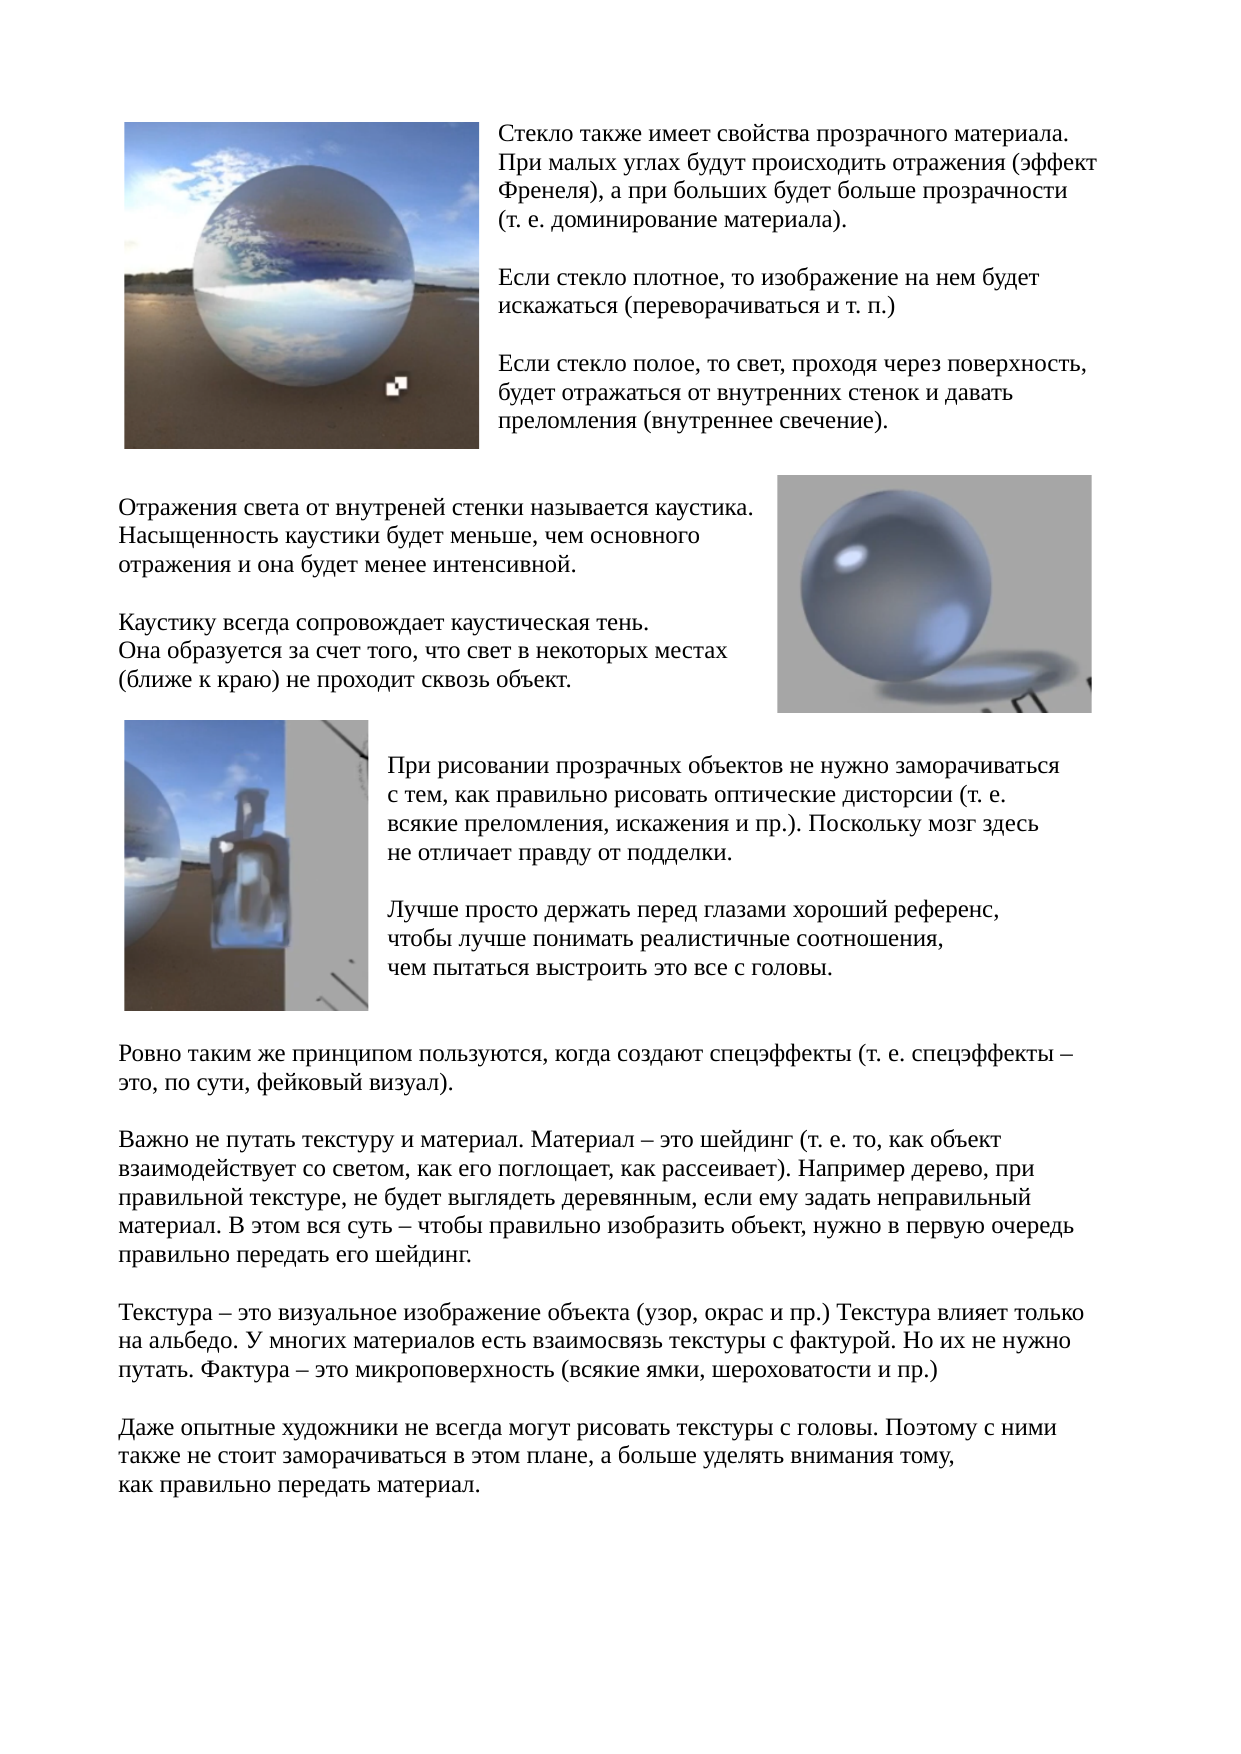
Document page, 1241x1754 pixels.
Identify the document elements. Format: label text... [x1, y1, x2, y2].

text Ровно таким же принципом пользуются, когда создают спецэффекты (т. е. спецэффекты – [118, 1038, 1122, 1067]
text чтобы лучше понимать реалистичные соотношения, [369, 923, 1122, 952]
text будет отражаться от внутренних стенок и давать [480, 377, 1122, 406]
text (т. е. доминирование материала). [480, 204, 1122, 233]
text Она образуется за счет того, что свет в некоторых местах (ближе к краю) не проходит сквозь объект. [118, 636, 777, 693]
text искажаться (переворачиваться и т. п.) [480, 291, 1122, 319]
text Если стекло плотное, то изображение на нем будет [480, 262, 1122, 291]
text на альбедо. У многих материалов есть взаимосвязь текстуры с фактурой. Но их не нужно путать. Фактура – это микроповерхность (всякие ямки, шероховатости и пр.) [118, 1326, 1122, 1383]
text не отличает правду от подделки. [369, 837, 1122, 866]
text Если стекло полое, то свет, проходя через поверхность, [480, 348, 1122, 377]
text Френеля), а при больших будет больше прозрачности [480, 176, 1122, 204]
picture [777, 475, 1092, 713]
text Насыщенность каустики будет меньше, чем основного отражения и она будет менее интенсивной. [118, 521, 777, 578]
text При рисовании прозрачных объектов не нужно заморачиваться [369, 751, 1122, 779]
text Каустику всегда сопровождает каустическая тень. [118, 607, 777, 636]
text Важно не путать текстуру и материал. Материал – это шейдинг (т. е. то, как объект взаимодействует со светом, как его поглощает, как рассеивает). Например дерево, при правильной текстуре, не будет выглядеть деревянным, если ему задать неправильный материал. В этом вся суть – чтобы правильно изобразить объект, нужно в первую очередь правильно передать его шейдинг. [118, 1124, 1122, 1268]
text преломления (внутреннее свечение). [480, 406, 1122, 434]
text чем пытаться выстроить это все с головы. [369, 952, 1122, 981]
text как правильно передать материал. [118, 1469, 1122, 1498]
picture [124, 720, 369, 1011]
text Стекло также имеет свойства прозрачного материала. [118, 118, 1122, 147]
text Лучше просто держать перед глазами хороший референс, [369, 894, 1122, 923]
text Отражения света от внутреней стенки называется каустика. [118, 492, 777, 521]
text При малых углах будут происходить отражения (эффект [480, 147, 1122, 176]
text с тем, как правильно рисовать оптические дисторсии (т. е. [369, 779, 1122, 808]
text всякие преломления, искажения и пр.). Поскольку мозг здесь [369, 808, 1122, 837]
text Текстура – это визуальное изображение объекта (узор, окрас и пр.) Текстура влияет только [118, 1297, 1122, 1326]
text Даже опытные художники не всегда могут рисовать текстуры с головы. Поэтому с ними также не стоит заморачиваться в этом плане, а больше уделять внимания тому, [118, 1412, 1122, 1469]
text это, по сути, фейковый визуал). [118, 1067, 1122, 1096]
picture [124, 122, 480, 449]
